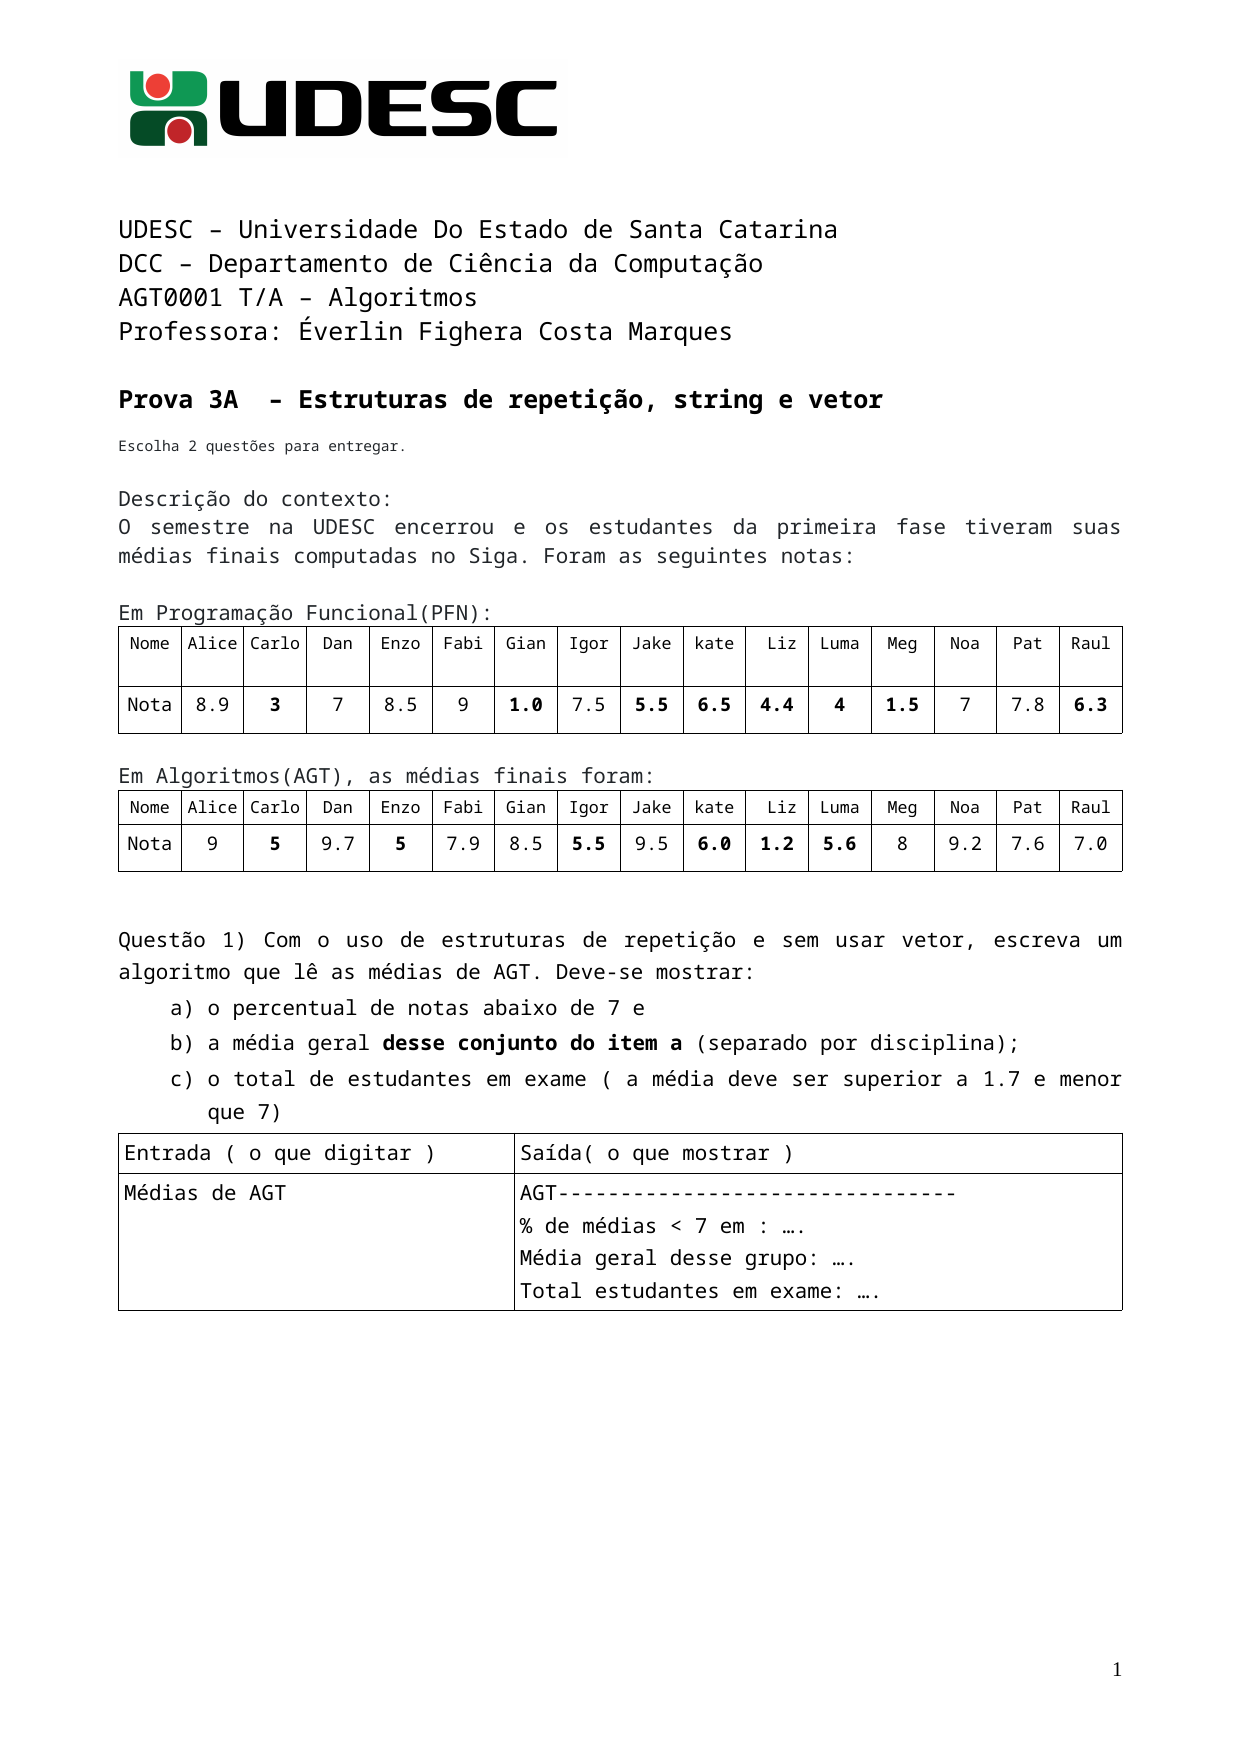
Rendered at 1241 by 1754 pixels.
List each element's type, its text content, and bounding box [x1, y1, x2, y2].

table_header Carlo [244, 791, 306, 824]
table_cell 7.9 [433, 825, 494, 871]
table_cell 5 [370, 825, 432, 871]
table_cell 9.7 [307, 825, 369, 871]
table_cell 7.0 [1060, 825, 1122, 871]
table_cell 9.5 [621, 825, 683, 871]
text O semestre na UDESC encerrou e os estudantes da primeira fase tiveram suas médias finais computadas no Siga. Foram as seguintes notas: [118, 512, 1122, 569]
table_header Enzo [370, 627, 432, 686]
table_header kate [684, 627, 745, 686]
list o percentual de notas abaixo de 7 e [170, 993, 1122, 1021]
table_header Gian [495, 627, 557, 686]
text Professora: Éverlin Fighera Costa Marques [118, 313, 1122, 347]
table_cell 5 [244, 825, 306, 871]
table_header Igor [558, 627, 620, 686]
table_header Noa [935, 627, 996, 686]
table_header Alice [182, 627, 243, 686]
table_header Liz [746, 627, 808, 686]
text Em Algoritmos(AGT), as médias finais foram: [118, 761, 1122, 790]
table_header Dan [307, 791, 369, 824]
table_header Pat [997, 627, 1059, 686]
table_cell 4.4 [746, 687, 808, 733]
table_header Alice [182, 791, 243, 824]
text DCC – Departamento de Ciência da Computação [118, 245, 1122, 279]
table_cell 1.2 [746, 825, 808, 871]
table_cell 7 [307, 687, 369, 733]
table_header Enzo [370, 791, 432, 824]
table_cell 6.3 [1060, 687, 1122, 733]
text Descrição do contexto: [118, 484, 1122, 512]
table_header Igor [558, 791, 620, 824]
table_cell 7 [935, 687, 996, 733]
text UDESC – Universidade Do Estado de Santa Catarina [118, 211, 1122, 245]
table_header Pat [997, 791, 1059, 824]
table_header Gian [495, 791, 557, 824]
list a média geral desse conjunto do item a (separado por disciplina); [170, 1028, 1122, 1057]
table_cell 7.8 [997, 687, 1059, 733]
table_header Carlo [244, 627, 306, 686]
table_header Meg [872, 791, 934, 824]
table_header Saída( o que mostrar ) [515, 1134, 1122, 1172]
table_cell 7.5 [558, 687, 620, 733]
table_header kate [684, 791, 745, 824]
text Escolha 2 questões para entregar. [118, 436, 1122, 455]
table_header Fabi [433, 791, 494, 824]
table_cell 8.9 [182, 687, 243, 733]
table_cell 5.6 [809, 825, 871, 871]
table_cell 1.5 [872, 687, 934, 733]
table_cell 8.5 [495, 825, 557, 871]
table_cell 6.5 [684, 687, 745, 733]
text Prova 3A – Estruturas de repetição, string e vetor [118, 382, 1122, 416]
table_header Fabi [433, 627, 494, 686]
table_cell 8.5 [370, 687, 432, 733]
table_cell 9 [182, 825, 243, 871]
text Questão 1) Com o uso de estruturas de repetição e sem usar vetor, escreva um algoritmo que lê as médias de AGT. Deve-se mostrar: [118, 925, 1122, 986]
table_cell 9 [433, 687, 494, 733]
table_header Jake [621, 791, 683, 824]
table_cell 8 [872, 825, 934, 871]
table_header Dan [307, 627, 369, 686]
table_cell 9.2 [935, 825, 996, 871]
table_header Raul [1060, 627, 1122, 686]
table_cell 5.5 [558, 825, 620, 871]
picture [118, 59, 569, 158]
text AGT0001 T/A – Algoritmos [118, 279, 1122, 313]
table_cell AGT-------------------------------- % de médias < 7 em : …. Média geral desse grupo: …. Total estudantes em exame: …. [515, 1174, 1122, 1310]
table_header Jake [621, 627, 683, 686]
table_header Meg [872, 627, 934, 686]
table_header Liz [746, 791, 808, 824]
table_cell 3 [244, 687, 306, 733]
table_header Entrada ( o que digitar ) [119, 1134, 514, 1172]
table_header Nome [119, 627, 181, 686]
table_cell 5.5 [621, 687, 683, 733]
table_cell 6.0 [684, 825, 745, 871]
table_cell Médias de AGT [119, 1174, 514, 1310]
table_header Luma [809, 791, 871, 824]
table_header Noa [935, 791, 996, 824]
text Em Programação Funcional(PFN): [118, 598, 1122, 626]
table_cell 4 [809, 687, 871, 733]
list o total de estudantes em exame ( a média deve ser superior a 1.7 e menor que 7) [170, 1064, 1122, 1125]
table_header Raul [1060, 791, 1122, 824]
table_header Luma [809, 627, 871, 686]
table_cell Nota [119, 825, 181, 871]
table_cell 7.6 [997, 825, 1059, 871]
table_cell 1.0 [495, 687, 557, 733]
table_header Nome [119, 791, 181, 824]
table_cell Nota [119, 687, 181, 733]
